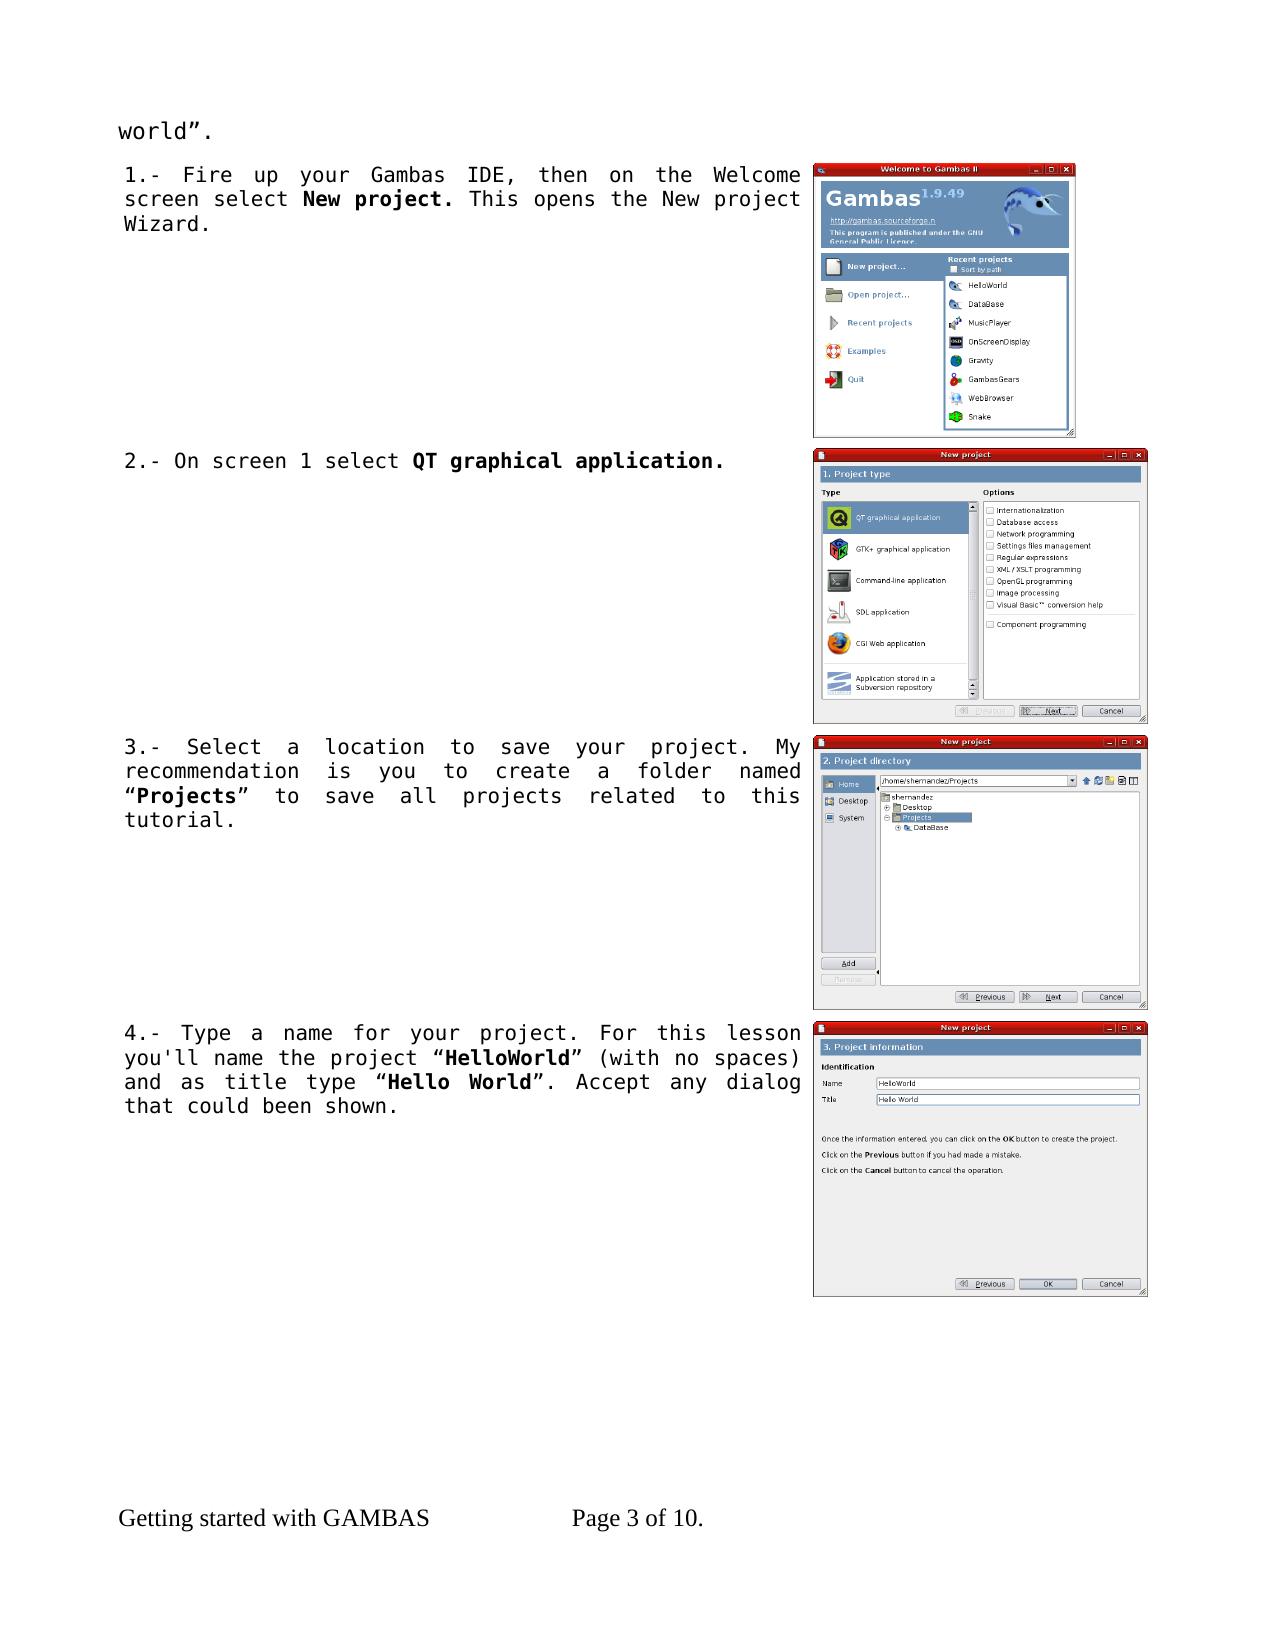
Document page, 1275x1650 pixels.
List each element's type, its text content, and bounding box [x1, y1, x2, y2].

table_cell [808, 730, 1157, 1016]
text world”. [118, 118, 1157, 145]
table_header 1.- Fire up your Gambas IDE, then on the Welcome screen select New project. This opens the New project Wizard. [118, 157, 807, 443]
table_cell [808, 443, 1157, 729]
picture [813, 163, 1076, 438]
picture [813, 1021, 1148, 1297]
picture [813, 448, 1148, 724]
table_cell 4.- Type a name for your project. For this lesson you'll name the project “HelloWorld” (with no spaces) and as title type “Hello World”. Accept any dialog that could been shown. [118, 1016, 807, 1302]
picture [813, 735, 1148, 1010]
table_cell [808, 1016, 1157, 1302]
table_cell 2.- On screen 1 select QT graphical application. [118, 443, 807, 729]
table_cell 3.- Select a location to save your project. My recommendation is you to create a folder named “Projects” to save all projects related to this tutorial. [118, 730, 807, 1016]
table_header [808, 157, 1157, 443]
